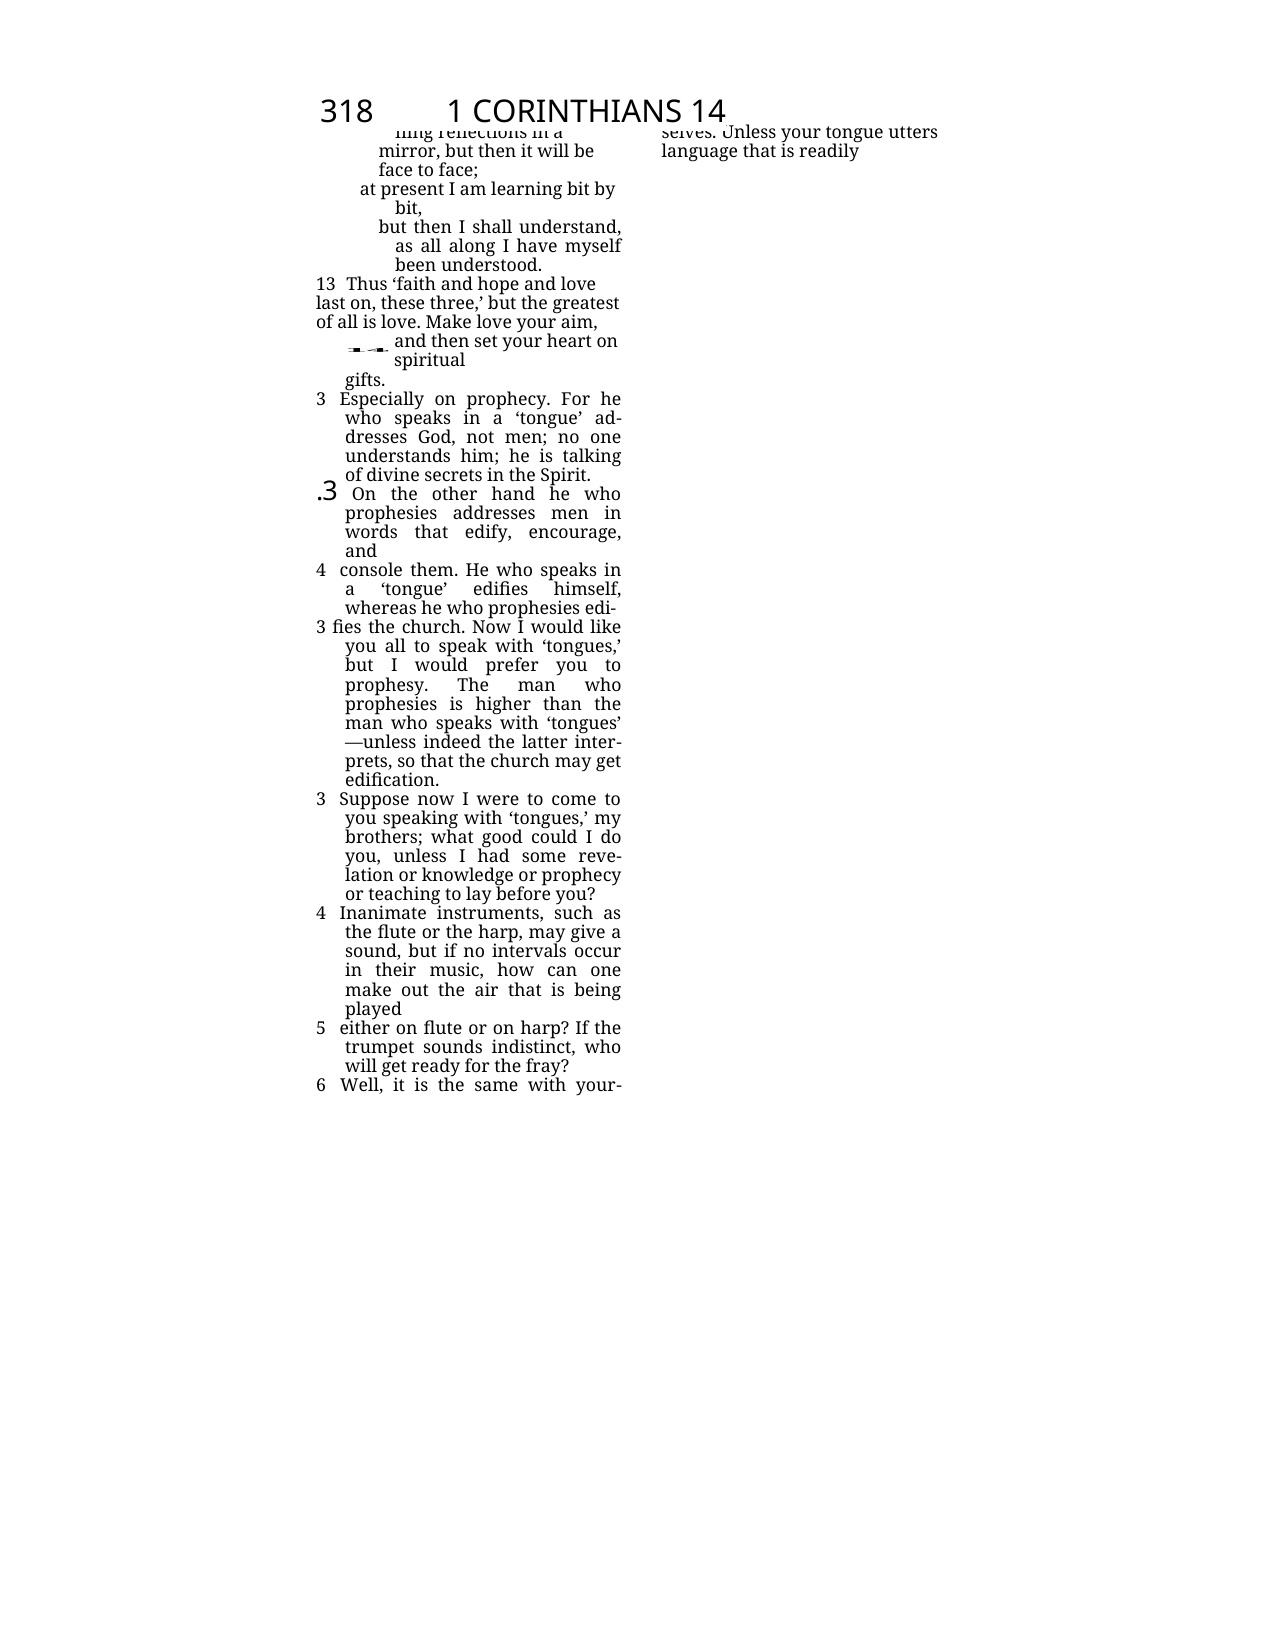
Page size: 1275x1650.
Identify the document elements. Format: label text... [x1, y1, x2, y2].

list console them. He who speaks in a ‘tongue’ edifies himself, whereas he who prophesies edi- [316, 561, 622, 618]
list Inanimate instruments, such as the flute or the harp, may give a sound, but if no intervals occur in their music, how can one make out the air that is being played [316, 904, 622, 1019]
text gifts. [345, 371, 622, 390]
list Thus ‘faith and hope and love last on, these three,’ but the greatest of all is love. Make love your aim, and then set your heart on spiritual [316, 275, 622, 371]
text at present I am learning bit by bit, [359, 180, 622, 218]
text .3 On the other hand he who prophesies addresses men in words that edify, encourage, and [316, 485, 622, 561]
picture [348, 348, 389, 352]
text 3 fies the church. Now I would like you all to speak with ‘tongues,’ but I would prefer you to prophesy. The man who prophesies is higher than the man who speaks with ‘tongues’ —unless indeed the latter inter­prets, so that the church may get edification. [316, 618, 622, 790]
list Especially on prophecy. For he who speaks in a ‘tongue’ ad­dresses God, not men; no one understands him; he is talking of divine secrets in the Spirit. [316, 390, 622, 485]
text but then I shall understand, as all along I have myself been understood. [378, 218, 622, 275]
list Well, it is the same with your­ [316, 1076, 622, 1095]
text fling reflections in a mirror, but then it will be face to face; [378, 131, 622, 180]
list Suppose now I were to come to you speaking with ‘tongues,’ my brothers; what good could I do you, unless I had some reve­lation or knowledge or prophecy or teaching to lay before you? [316, 790, 622, 904]
list either on flute or on harp? If the trumpet sounds indistinct, who will get ready for the fray? [316, 1019, 622, 1076]
list selves. Unless your tongue ut­ters language that is readily [632, 123, 938, 161]
